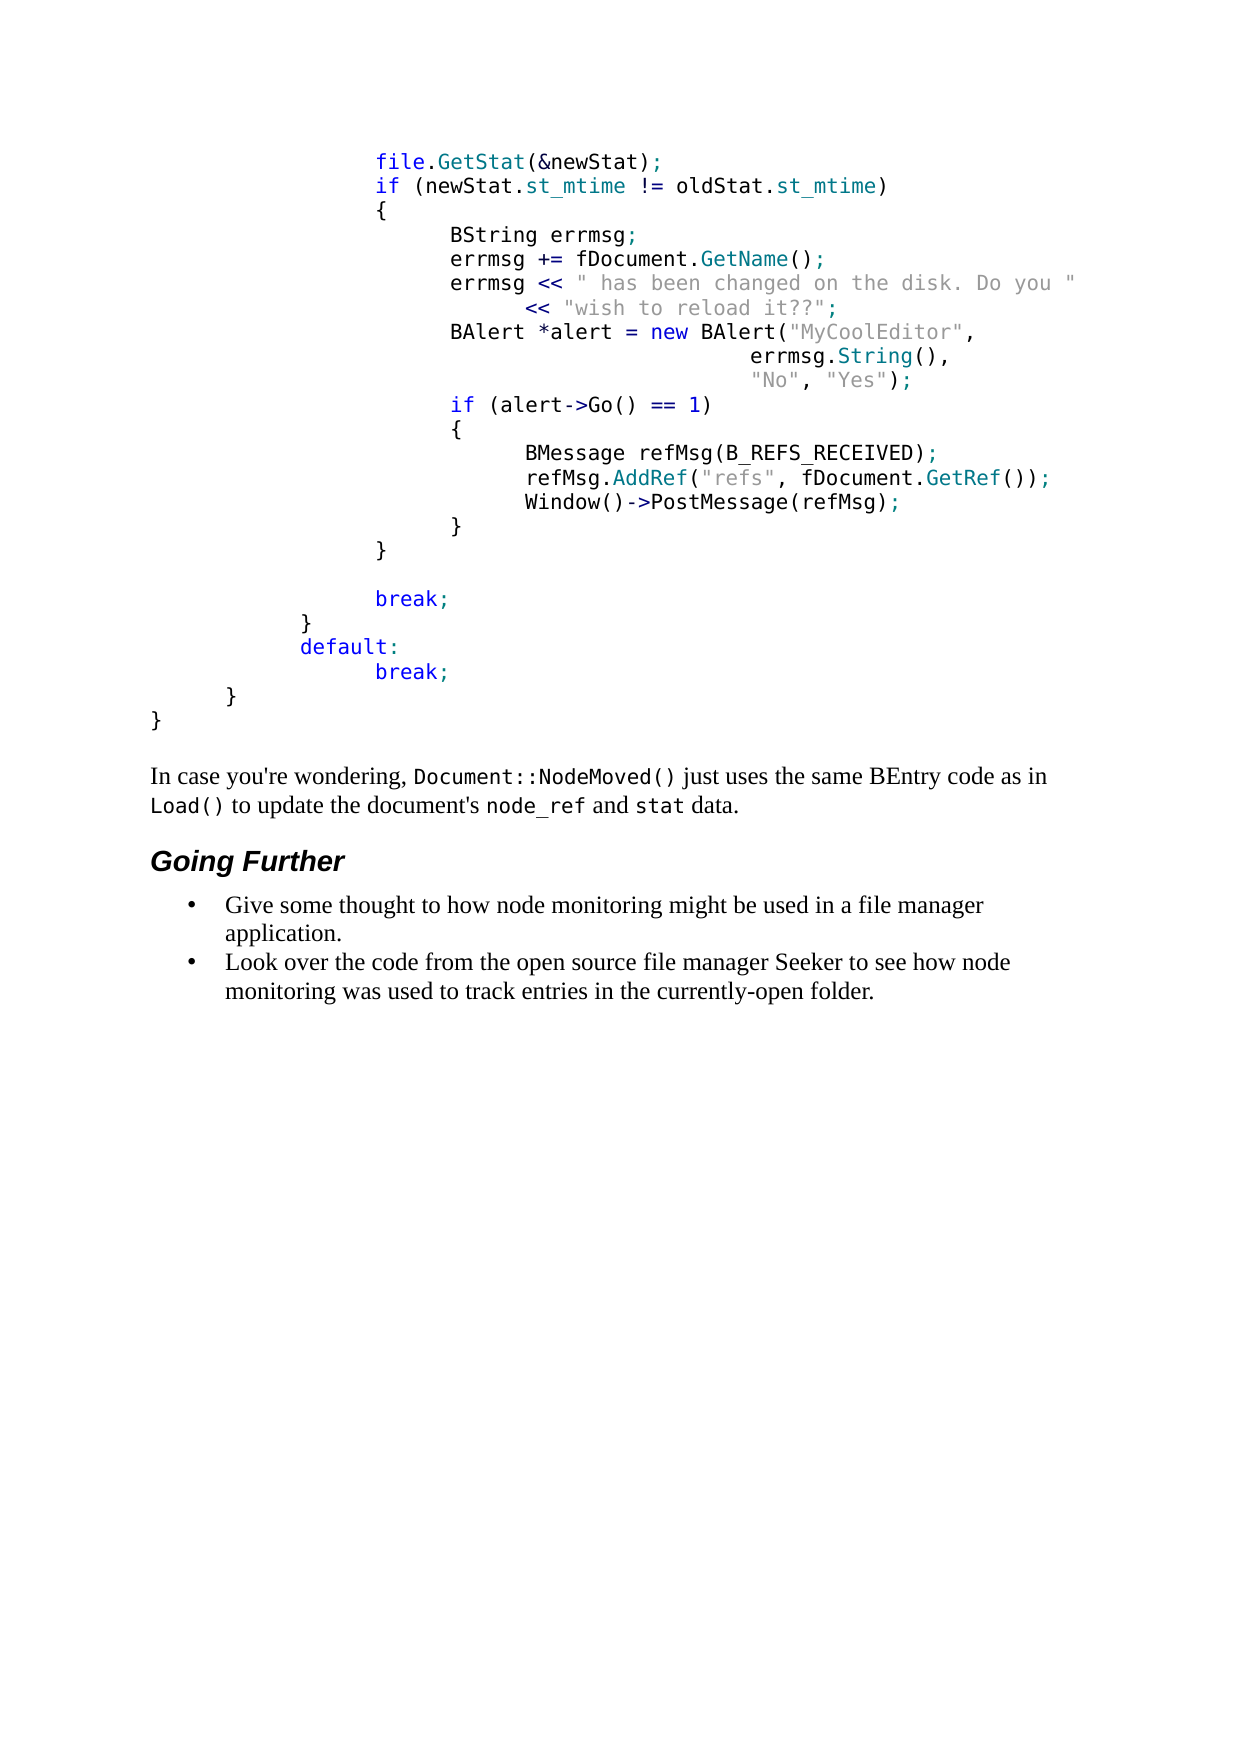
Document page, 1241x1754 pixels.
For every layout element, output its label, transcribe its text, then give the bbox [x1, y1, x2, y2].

text errmsg.String(), [150, 344, 1090, 368]
text BAlert *alert = new BAlert("MyCoolEditor", [150, 320, 1090, 344]
text errmsg << " has been changed on the disk. Do you " [150, 271, 1090, 296]
text BString errmsg; [150, 223, 1090, 247]
text refMsg.AddRef("refs", fDocument.GetRef()); [150, 466, 1090, 490]
list Look over the code from the open source file manager Seeker to see how node monitoring was used to track entries in the currently-open folder. [187, 947, 1090, 1005]
text break; [150, 587, 1090, 611]
text break; [150, 660, 1090, 684]
text } [150, 708, 1090, 732]
text Window()->PostMessage(refMsg); [150, 490, 1090, 514]
text default: [150, 635, 1090, 660]
text } [150, 611, 1090, 635]
text errmsg += fDocument.GetName(); [150, 247, 1090, 271]
subtitle Going Further [150, 844, 1090, 877]
text file.GetStat(&newStat); [150, 150, 1090, 174]
text { [150, 417, 1090, 441]
text << "wish to reload it??"; [150, 296, 1090, 320]
text BMessage refMsg(B_REFS_RECEIVED); [150, 441, 1090, 466]
list Give some thought to how node monitoring might be used in a file manager application. [187, 890, 1090, 947]
text "No", "Yes"); [150, 368, 1090, 393]
text } [150, 684, 1090, 708]
text if (newStat.st_mtime != oldStat.st_mtime) [150, 174, 1090, 198]
text In case you're wondering, Document::NodeMoved() just uses the same BEntry code as in Load() to update the document's node_ref and stat data. [150, 761, 1090, 819]
text if (alert->Go() == 1) [150, 393, 1090, 417]
text { [150, 198, 1090, 223]
text } [150, 514, 1090, 538]
text } [150, 538, 1090, 563]
